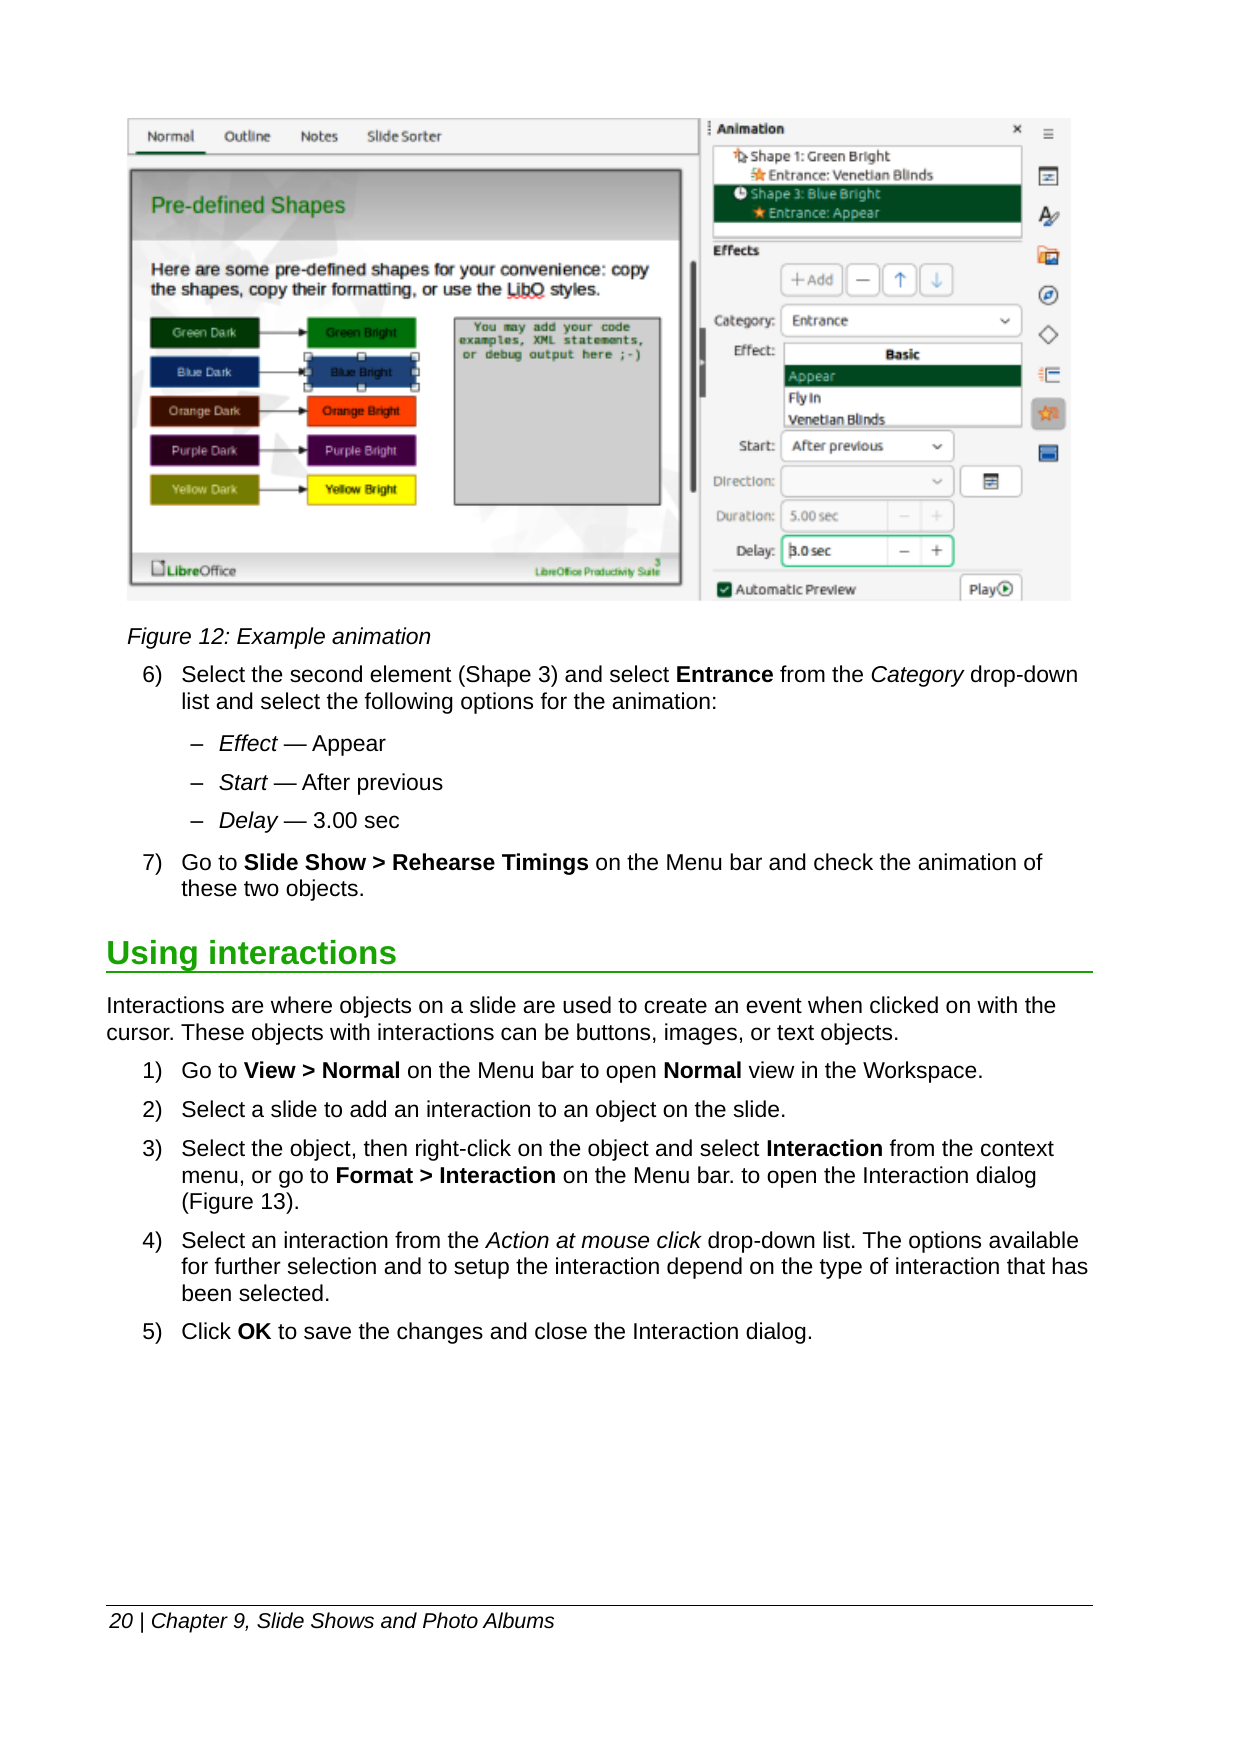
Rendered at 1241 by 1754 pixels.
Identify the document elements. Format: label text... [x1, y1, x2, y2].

list Select an interaction from the Action at mouse click drop-down list. The options available for further selection and to setup the interaction depend on the type of interaction that has been selected. [162, 1227, 1093, 1306]
picture [126, 118, 1073, 611]
list Select the second element (Shape 3) and select Entrance from the Category drop‑down list and select the following options for the animation: [162, 661, 1093, 714]
list Delay — 3.00 sec [187, 804, 1093, 837]
text Figure 12: Example animation [127, 623, 1072, 649]
list Click OK to save the changes and close the Interaction dialog. [162, 1318, 1093, 1345]
text Interactions are where objects on a slide are used to create an event when clicked on with the cursor. These objects with interactions can be buttons, images, or text objects. [106, 992, 1093, 1045]
subtitle Using interactions [106, 933, 1093, 971]
list Effect — Appear [187, 727, 1093, 756]
list Select the object, then right-click on the object and select Interaction from the context menu, or go to Format > Interaction on the Menu bar. to open the Interaction dialog (Figure 13). [162, 1135, 1093, 1214]
list Go to Slide Show > Rehearse Timings on the Menu bar and check the animation of these two objects. [162, 849, 1093, 902]
list Select a slide to add an interaction to an object on the slide. [162, 1096, 1093, 1123]
list Start — After previous [187, 766, 1093, 795]
list Go to View > Normal on the Menu bar to open Normal view in the Workspace. [162, 1057, 1093, 1084]
